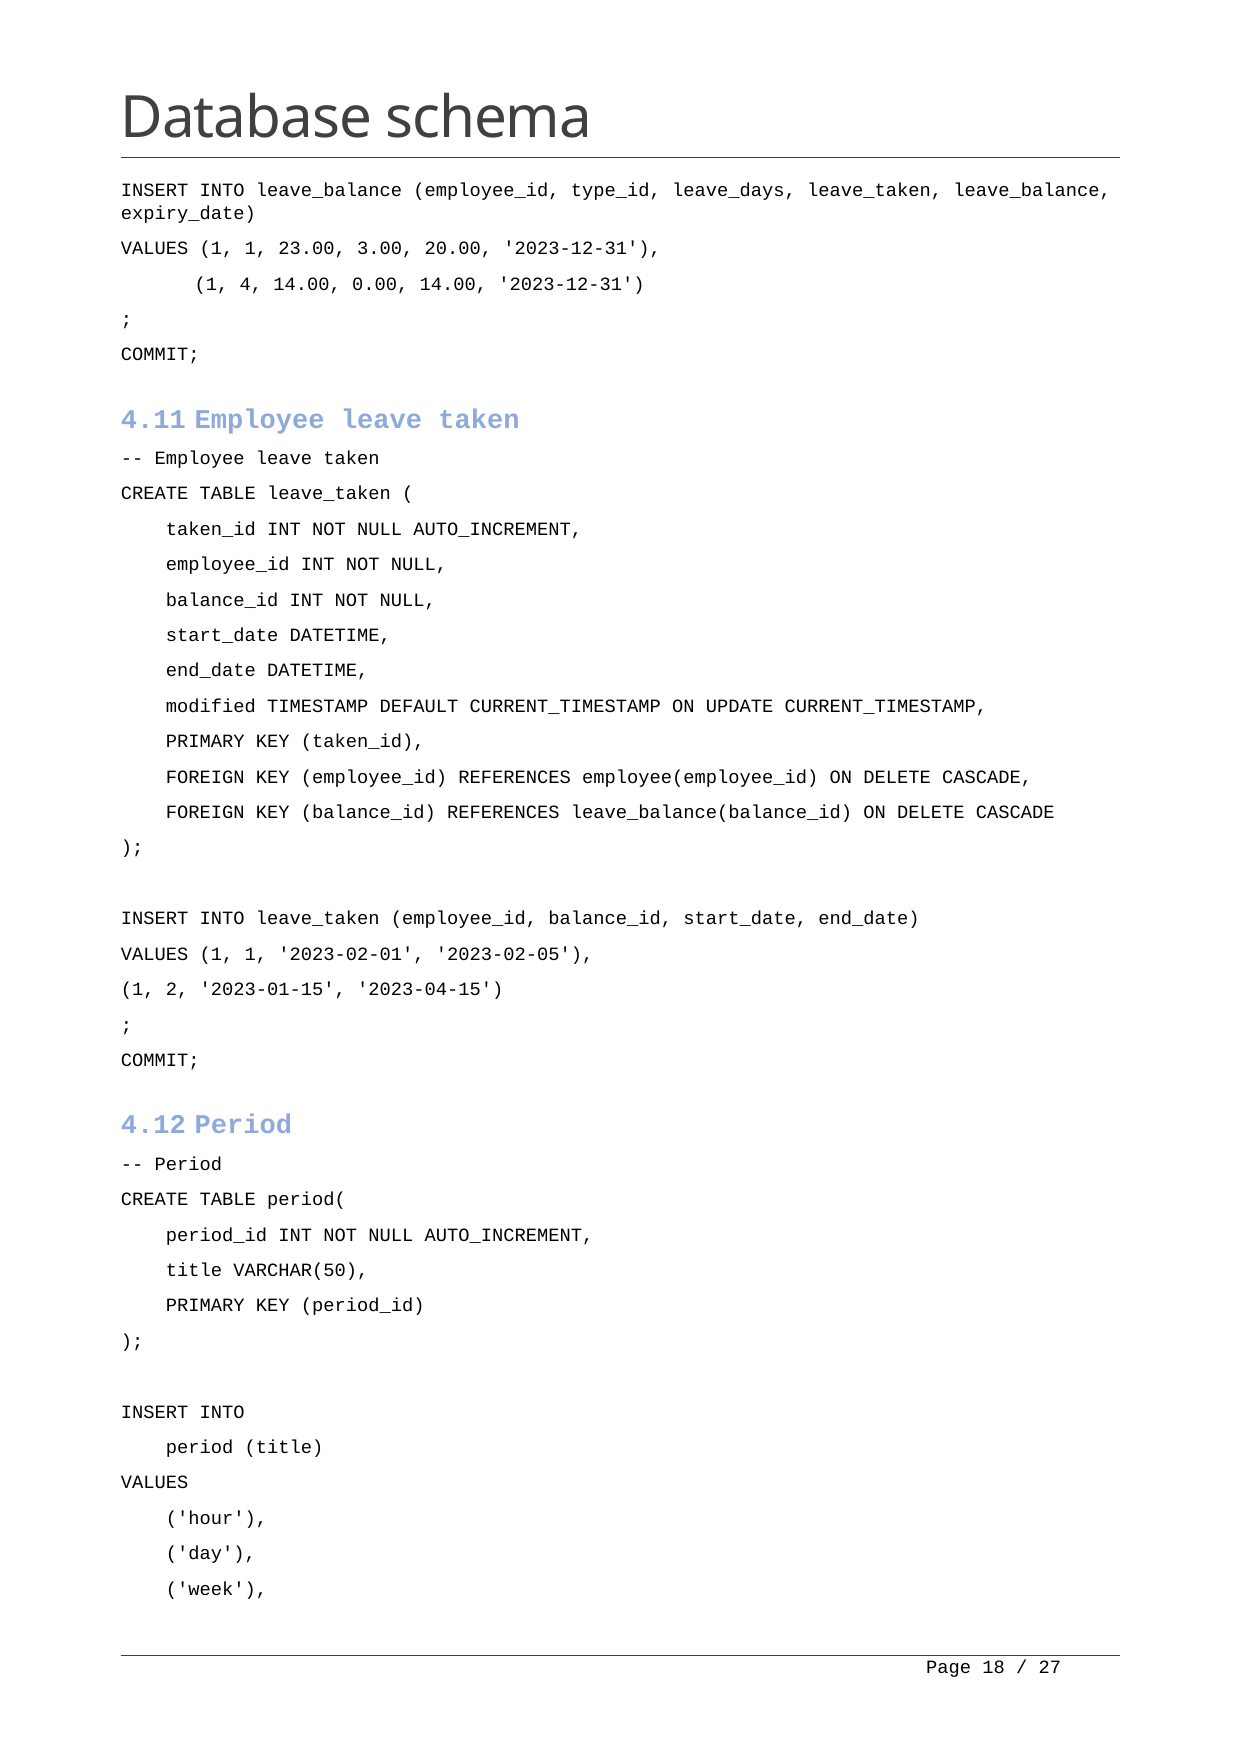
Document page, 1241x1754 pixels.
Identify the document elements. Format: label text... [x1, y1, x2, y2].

text VALUES (1, 1, 23.00, 3.00, 20.00, '2023-12-31'), [121, 239, 1120, 260]
text period_id INT NOT NULL AUTO_INCREMENT, [121, 1225, 1120, 1247]
text INSERT INTO leave_balance (employee_id, type_id, leave_days, leave_taken, leave_balance, expiry_date) [121, 181, 1120, 225]
text ); [121, 838, 1120, 859]
text COMMIT; [121, 1051, 1120, 1072]
text (1, 4, 14.00, 0.00, 14.00, '2023-12-31') [121, 274, 1120, 296]
text modified TIMESTAMP DEFAULT CURRENT_TIMESTAMP ON UPDATE CURRENT_TIMESTAMP, [121, 697, 1120, 718]
text (1, 2, '2023-01-15', '2023-04-15') [121, 980, 1120, 1001]
text COMMIT; [121, 345, 1120, 366]
text -- Employee leave taken [121, 449, 1120, 470]
text taken_id INT NOT NULL AUTO_INCREMENT, [121, 519, 1120, 541]
text ('week'), [121, 1579, 1120, 1601]
text ); [121, 1332, 1120, 1353]
text start_date DATETIME, [121, 626, 1120, 647]
text VALUES (1, 1, '2023-02-01', '2023-02-05'), [121, 944, 1120, 966]
text employee_id INT NOT NULL, [121, 555, 1120, 576]
text PRIMARY KEY (period_id) [121, 1296, 1120, 1317]
text ; [121, 1015, 1120, 1037]
text title VARCHAR(50), [121, 1261, 1120, 1282]
text INSERT INTO [121, 1402, 1120, 1424]
text ('hour'), [121, 1509, 1120, 1530]
text balance_id INT NOT NULL, [121, 590, 1120, 612]
text PRIMARY KEY (taken_id), [121, 732, 1120, 753]
text -- Period [121, 1154, 1120, 1176]
text VALUES [121, 1473, 1120, 1494]
text FOREIGN KEY (balance_id) REFERENCES leave_balance(balance_id) ON DELETE CASCADE [121, 803, 1120, 824]
text end_date DATETIME, [121, 661, 1120, 682]
text CREATE TABLE period( [121, 1190, 1120, 1211]
text CREATE TABLE leave_taken ( [121, 484, 1120, 505]
subtitle Period [121, 1111, 1120, 1142]
text INSERT INTO leave_taken (employee_id, balance_id, start_date, end_date) [121, 909, 1120, 930]
text period (title) [121, 1438, 1120, 1459]
subtitle Employee leave taken [121, 406, 1120, 436]
text ('day'), [121, 1544, 1120, 1565]
text ; [121, 310, 1120, 331]
text FOREIGN KEY (employee_id) REFERENCES employee(employee_id) ON DELETE CASCADE, [121, 767, 1120, 789]
